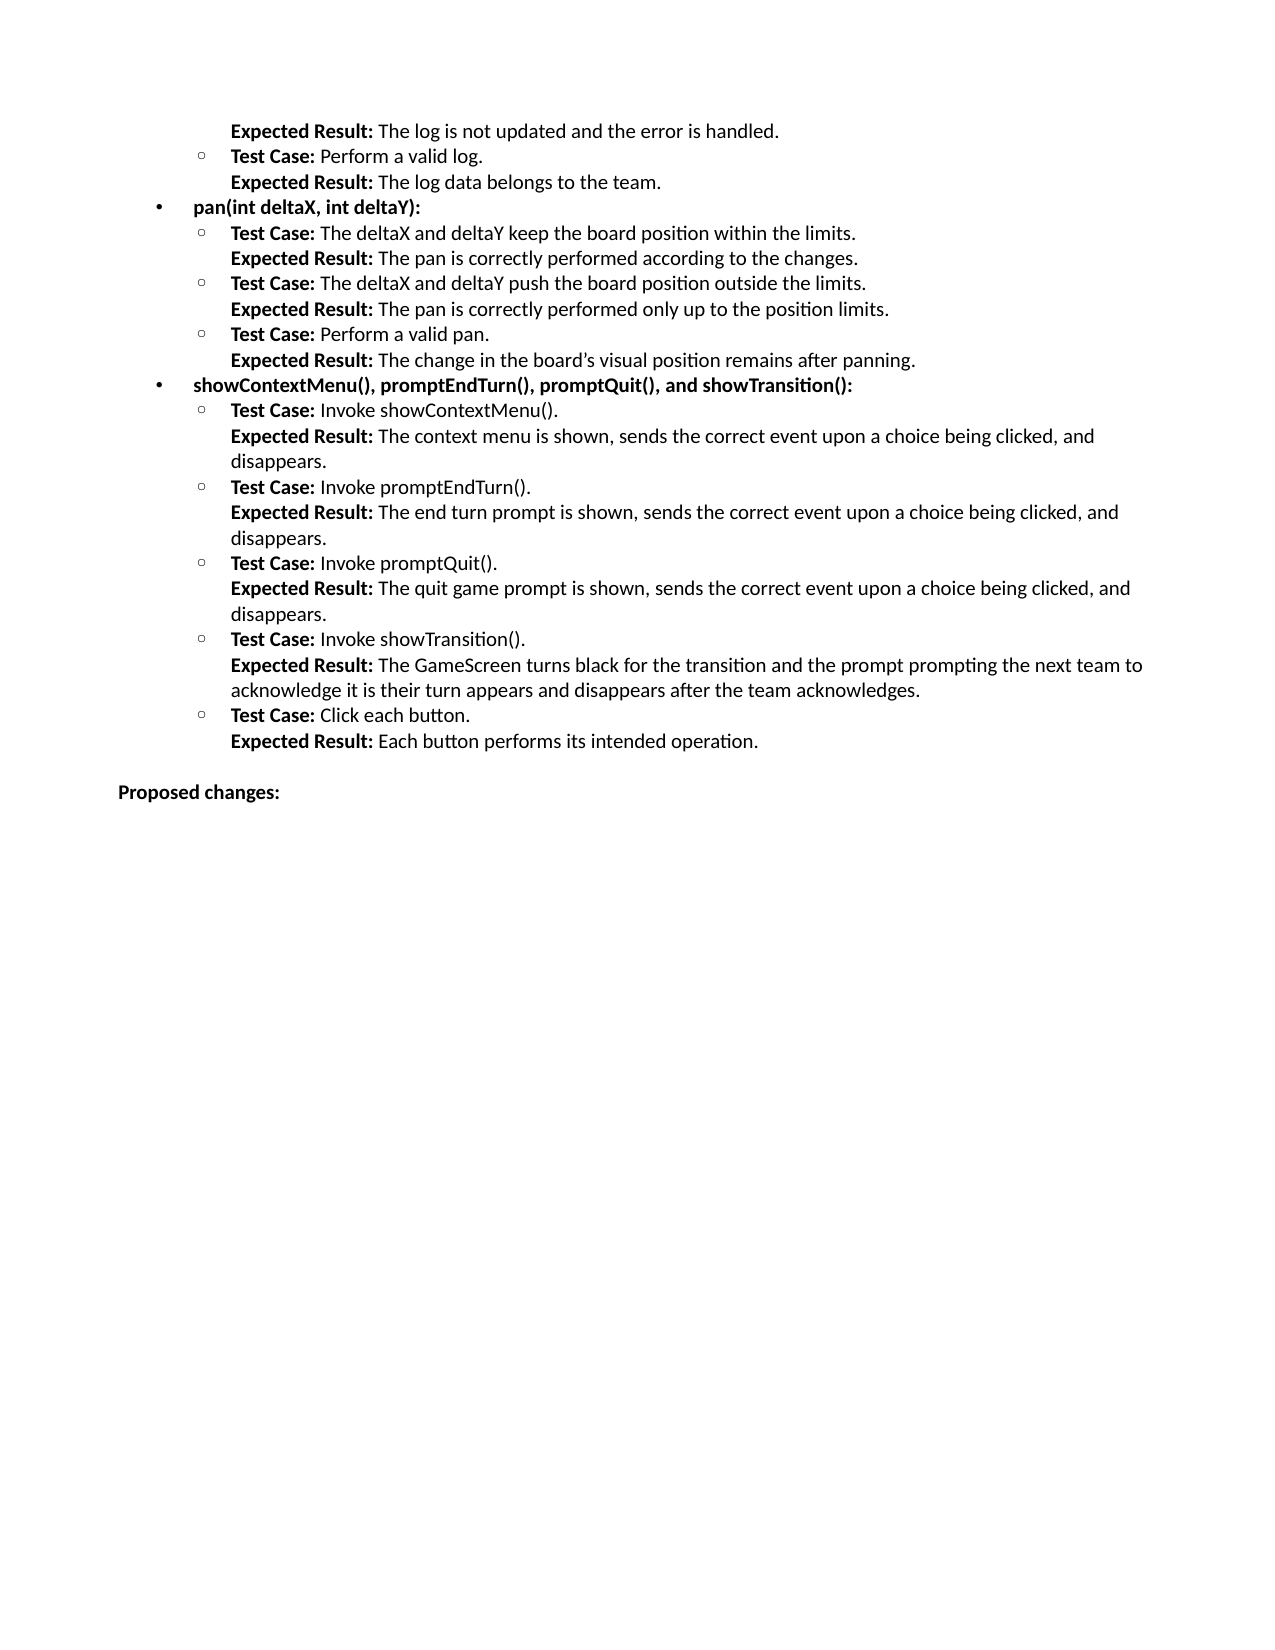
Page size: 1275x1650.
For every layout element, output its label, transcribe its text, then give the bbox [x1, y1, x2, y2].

list Expected Result: The context menu is shown, sends the correct event upon a choice being clicked, and disappears. [193, 423, 1157, 474]
list Test Case: Invoke showTransition(). [193, 626, 1157, 652]
list Expected Result: Each button performs its intended operation. [193, 728, 1157, 753]
list Expected Result: The log is not updated and the error is handled. [193, 118, 1157, 143]
text Proposed changes: [118, 779, 1157, 804]
list Test Case: Invoke showContextMenu(). [193, 398, 1157, 423]
list Test Case: Perform a valid pan. [193, 321, 1157, 347]
list Expected Result: The end turn prompt is shown, sends the correct event upon a choice being clicked, and disappears. [193, 499, 1157, 550]
list Test Case: Invoke promptQuit(). [193, 550, 1157, 576]
list showContextMenu(), promptEndTurn(), promptQuit(), and showTransition(): [156, 372, 1157, 398]
list Expected Result: The pan is correctly performed according to the changes. [193, 245, 1157, 271]
list Expected Result: The log data belongs to the team. [193, 169, 1157, 194]
list Test Case: The deltaX and deltaY push the board position outside the limits. [193, 271, 1157, 296]
list Expected Result: The quit game prompt is shown, sends the correct event upon a choice being clicked, and disappears. [193, 576, 1157, 626]
list Test Case: The deltaX and deltaY keep the board position within the limits. [193, 220, 1157, 245]
list Test Case: Click each button. [193, 703, 1157, 728]
list Expected Result: The change in the board’s visual position remains after panning. [193, 347, 1157, 372]
list Test Case: Invoke promptEndTurn(). [193, 474, 1157, 499]
list pan(int deltaX, int deltaY): [156, 194, 1157, 220]
list Expected Result: The GameScreen turns black for the transition and the prompt prompting the next team to acknowledge it is their turn appears and disappears after the team acknowledges. [193, 652, 1157, 703]
list Expected Result: The pan is correctly performed only up to the position limits. [193, 296, 1157, 321]
list Test Case: Perform a valid log. [193, 143, 1157, 169]
